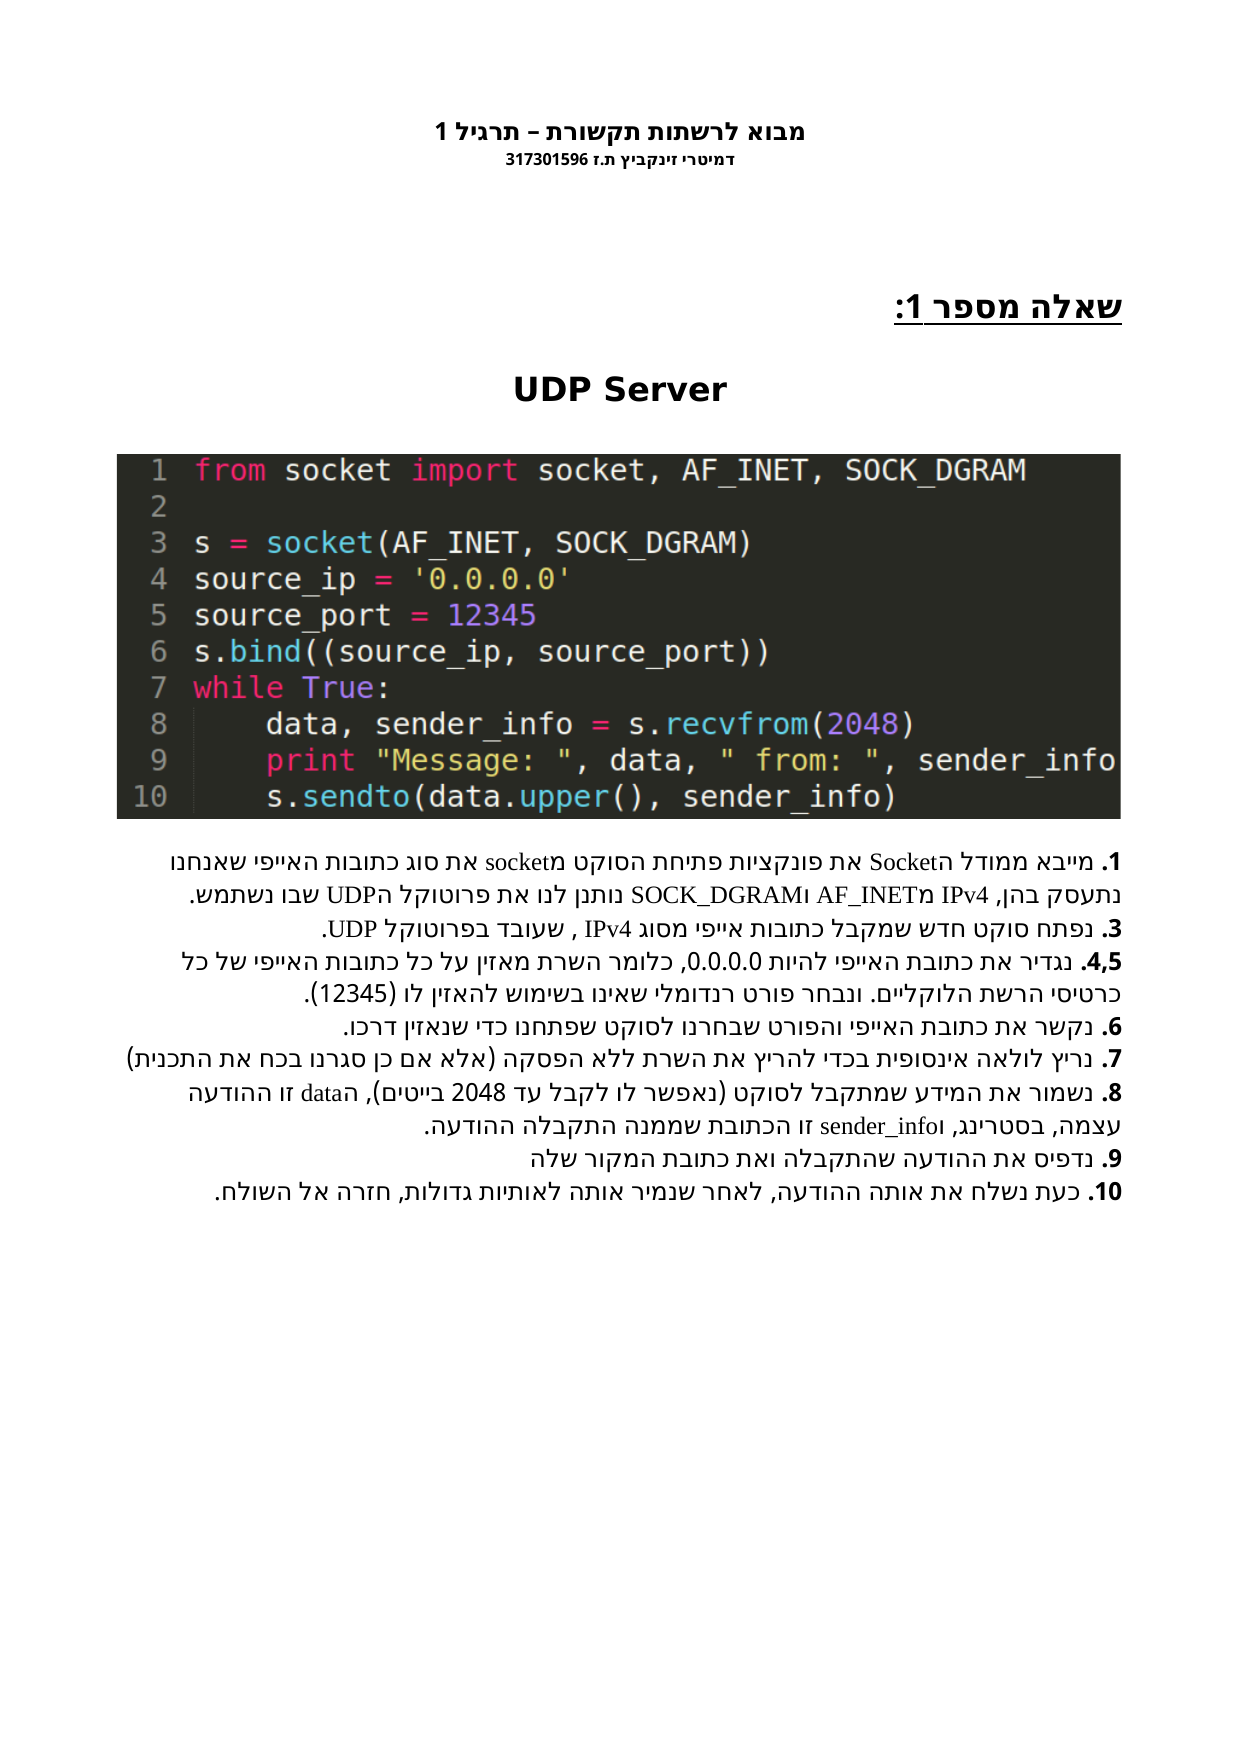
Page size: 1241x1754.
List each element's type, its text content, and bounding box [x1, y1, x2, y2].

text שאלה מספר 1: [118, 288, 1122, 332]
text 10. כעת נשלח את אותה ההודעה, לאחר שנמיר אותה לאותיות גדולות, חזרה אל השולח. [118, 1178, 1122, 1210]
text 8. נשמור את המידע שמתקבל לסוקט (נאפשר לו לקבל עד 2048 בייטים), הdata זו ההודעה עצמה, בסטרינג, וsender_info זו הכתובת שממנה התקבלה ההודעה. [118, 1078, 1122, 1145]
text 3. נפתח סוקט חדש שמקבל כתובות אייפי מסוג IPv4 , שעובד בפרוטוקל UDP. [118, 914, 1122, 947]
text UDP Server [118, 370, 1122, 409]
text 9. נדפיס את ההודעה שהתקבלה ואת כתובת המקור שלה [118, 1145, 1122, 1178]
text 6. נקשר את כתובת האייפי והפורט שבחרנו לסוקט שפתחנו כדי שנאזין דרכו. [118, 1013, 1122, 1045]
text 1. מייבא ממודל הSocket את פונקציות פתיחת הסוקט מsocket את סוג כתובות האייפי שאנחנו נתעסק בהן, IPv4 מAF_INET וSOCK_DGRAM נותנן לנו את פרוטוקל הUDP שבו נשתמש. [118, 847, 1122, 914]
picture [116, 454, 1121, 819]
text 4,5. נגדיר את כתובת האייפי להיות 0.0.0.0, כלומר השרת מאזין על כל כתובות האייפי של כל כרטיסי הרשת הלוקליים. ונבחר פורט רנדומלי שאינו בשימוש להאזין לו (12345). [118, 947, 1122, 1013]
text 7. נריץ לולאה אינסופית בכדי להריץ את השרת ללא הפסקה (אלא אם כן סגרנו בכח את התכנית) [118, 1045, 1122, 1078]
